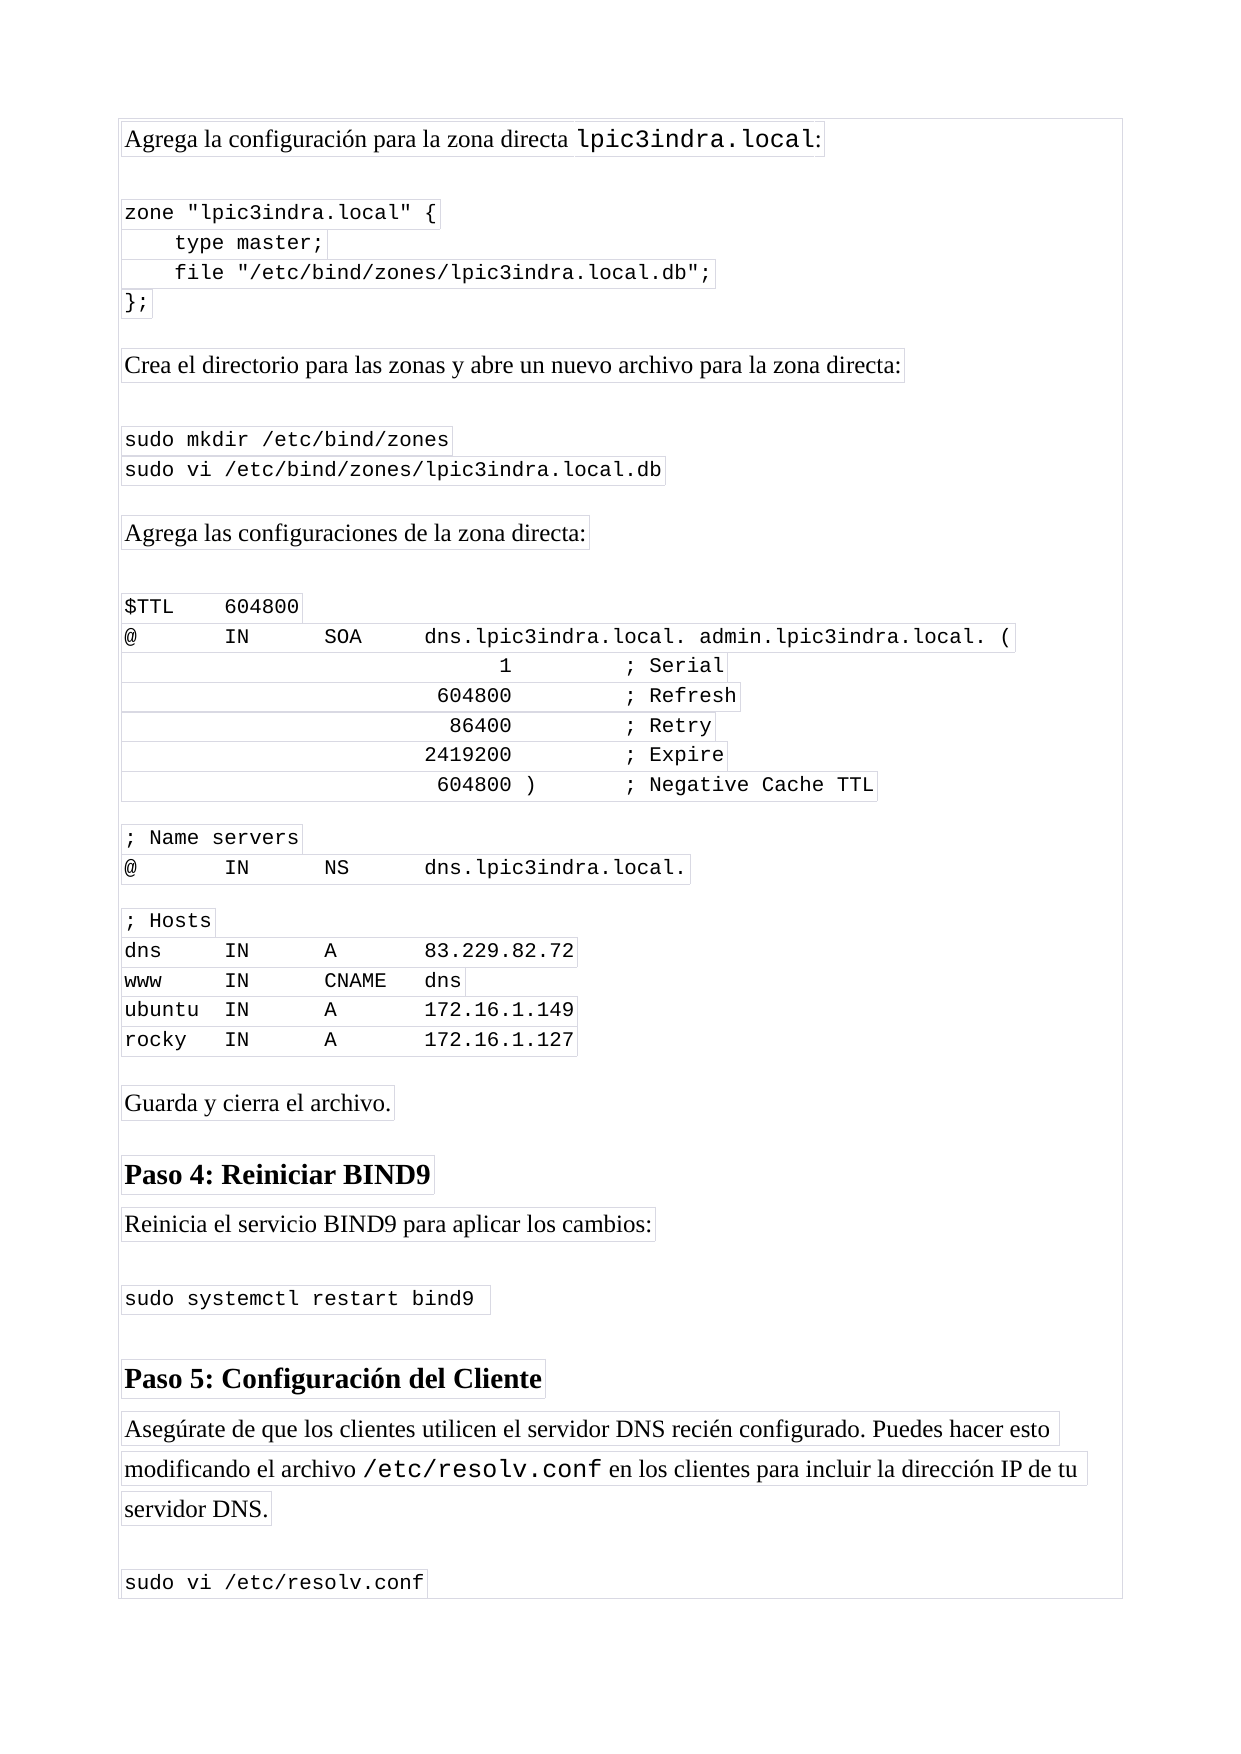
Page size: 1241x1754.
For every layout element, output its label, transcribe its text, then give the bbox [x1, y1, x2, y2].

text 2419200 ; Expire [122, 742, 727, 768]
text @ IN SOA dns.lpic3indra.local. admin.lpic3indra.local. ( [122, 624, 1015, 649]
text $TTL 604800 [119, 590, 1122, 619]
text rocky IN A 172.16.1.127 [122, 1027, 577, 1056]
text Agrega las configuraciones de la zona directa: [119, 512, 1122, 549]
text sudo vi /etc/bind/zones/lpic3indra.local.db [122, 457, 665, 485]
text ubuntu IN A 172.16.1.149 [466, 993, 1122, 1023]
text sudo systemctl restart bind9 [119, 1282, 1122, 1314]
text type master; [122, 226, 1122, 256]
text zone "lpic3indra.local" { [119, 196, 1122, 226]
text dns IN A 83.229.82.72 [122, 938, 577, 964]
text 604800 ) ; Negative Cache TTL [122, 772, 877, 801]
text @ IN SOA dns.lpic3indra.local. admin.lpic3indra.local. ( [303, 619, 1122, 649]
text [153, 285, 1122, 318]
subtitle Paso 5: Configuración del Cliente [119, 1356, 1122, 1398]
text ; Name servers [119, 821, 1122, 851]
text ubuntu IN A 172.16.1.149 [122, 997, 577, 1023]
text @ IN NS dns.lpic3indra.local. [122, 855, 690, 884]
text sudo mkdir /etc/bind/zones [119, 423, 1122, 452]
text file "/etc/bind/zones/lpic3indra.local.db"; [122, 260, 715, 285]
text [466, 964, 1122, 993]
text 1 ; Serial [122, 649, 1122, 679]
subtitle Paso 4: Reiniciar BIND9 [119, 1151, 1122, 1194]
text dns IN A 83.229.82.72 [216, 934, 1122, 964]
text }; [122, 290, 152, 318]
text Guarda y cierra el archivo. [119, 1082, 1122, 1120]
text 604800 ; Refresh [122, 683, 740, 709]
text Crea el directorio para las zonas y abre un nuevo archivo para la zona directa: [119, 344, 1122, 382]
text Reinicia el servicio BIND9 para aplicar los cambios: [119, 1203, 1122, 1241]
text www IN CNAME dns [122, 968, 465, 993]
text 604800 ; Refresh [728, 679, 1122, 709]
text Asegúrate de que los clientes utilicen el servidor DNS recién configurado. Puedes hacer esto modificando el archivo /etc/resolv.conf en los clientes para incluir la dirección IP de tu servidor DNS. [119, 1408, 1122, 1525]
text sudo vi /etc/resolv.conf [119, 1566, 1122, 1598]
text ; Hosts [119, 904, 1122, 934]
text 604800 ) ; Negative Cache TTL [728, 768, 1122, 801]
text [716, 709, 1122, 738]
text @ IN NS dns.lpic3indra.local. [303, 851, 1122, 884]
text 86400 ; Retry [122, 713, 715, 738]
text 2419200 ; Expire [716, 738, 1122, 768]
text sudo vi /etc/bind/zones/lpic3indra.local.db [453, 452, 1122, 485]
text file "/etc/bind/zones/lpic3indra.local.db"; [328, 256, 1122, 285]
text Agrega la configuración para la zona directa lpic3indra.local: [119, 119, 1122, 156]
text [578, 1023, 1122, 1056]
